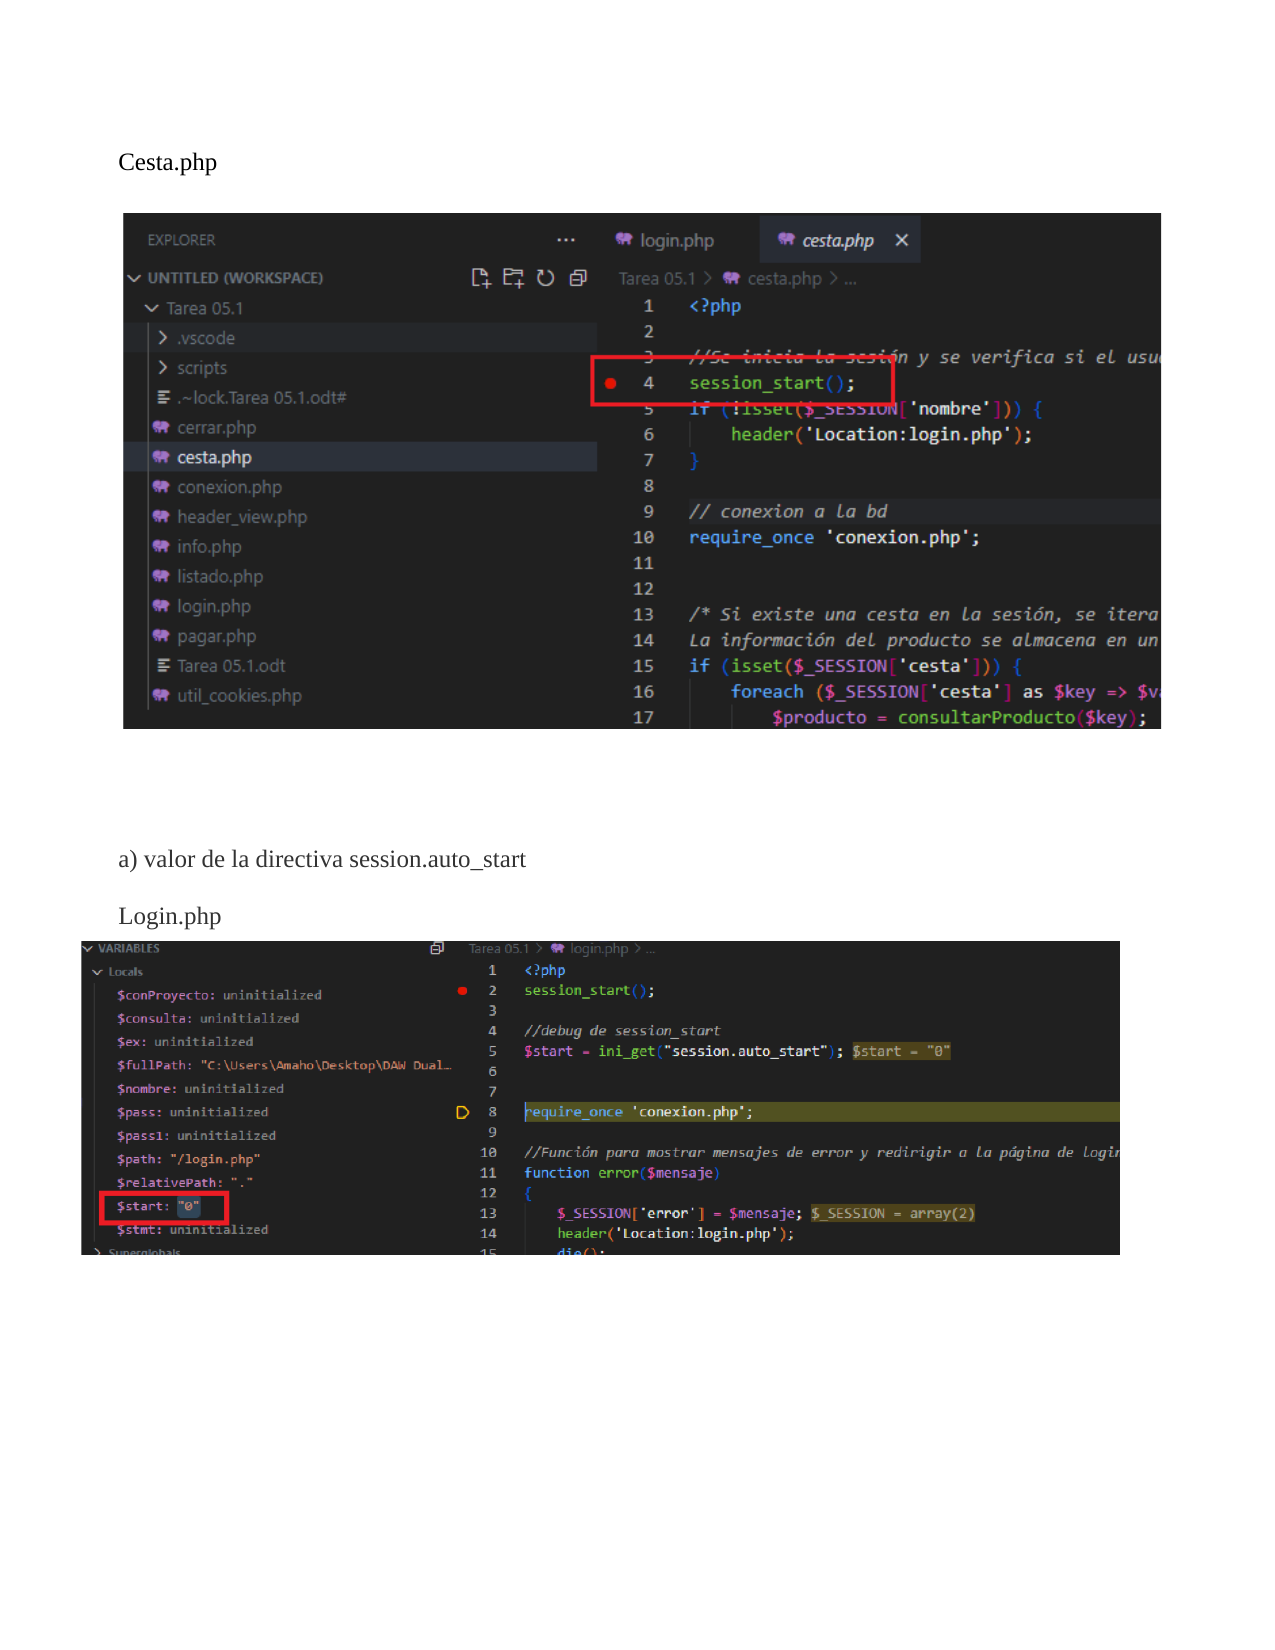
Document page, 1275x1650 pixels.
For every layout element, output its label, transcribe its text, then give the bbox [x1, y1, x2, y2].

text a) valor de la directiva session.auto_start Login.php [118, 786, 1157, 1456]
picture [122, 213, 1162, 729]
text Cesta.php [118, 147, 1157, 758]
picture [81, 941, 1120, 1255]
